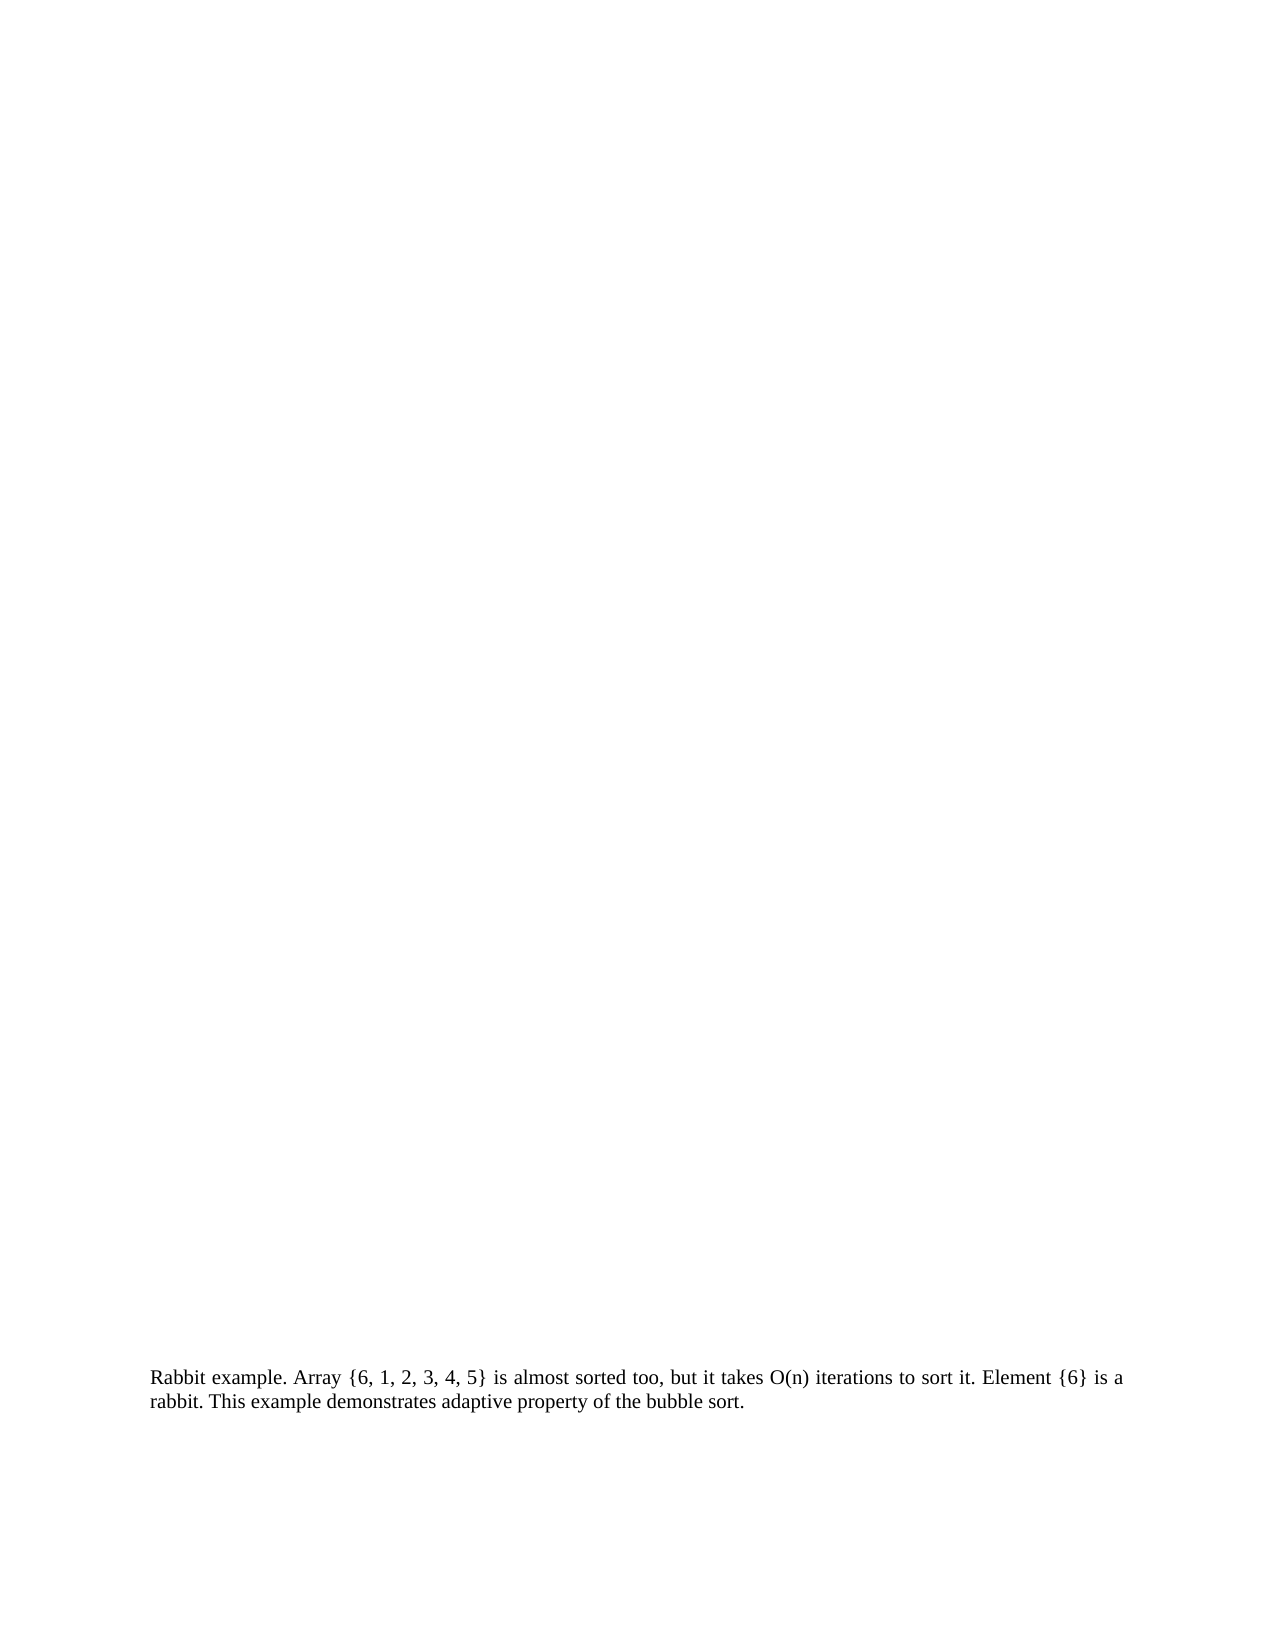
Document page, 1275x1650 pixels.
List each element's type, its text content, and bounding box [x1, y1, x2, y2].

text Rabbit example. Array {6, 1, 2, 3, 4, 5} is almost sorted too, but it takes O(n) iterations to sort it. Element {6} is a rabbit. This example demonstrates adaptive property of the bubble sort. [150, 1365, 1125, 1413]
